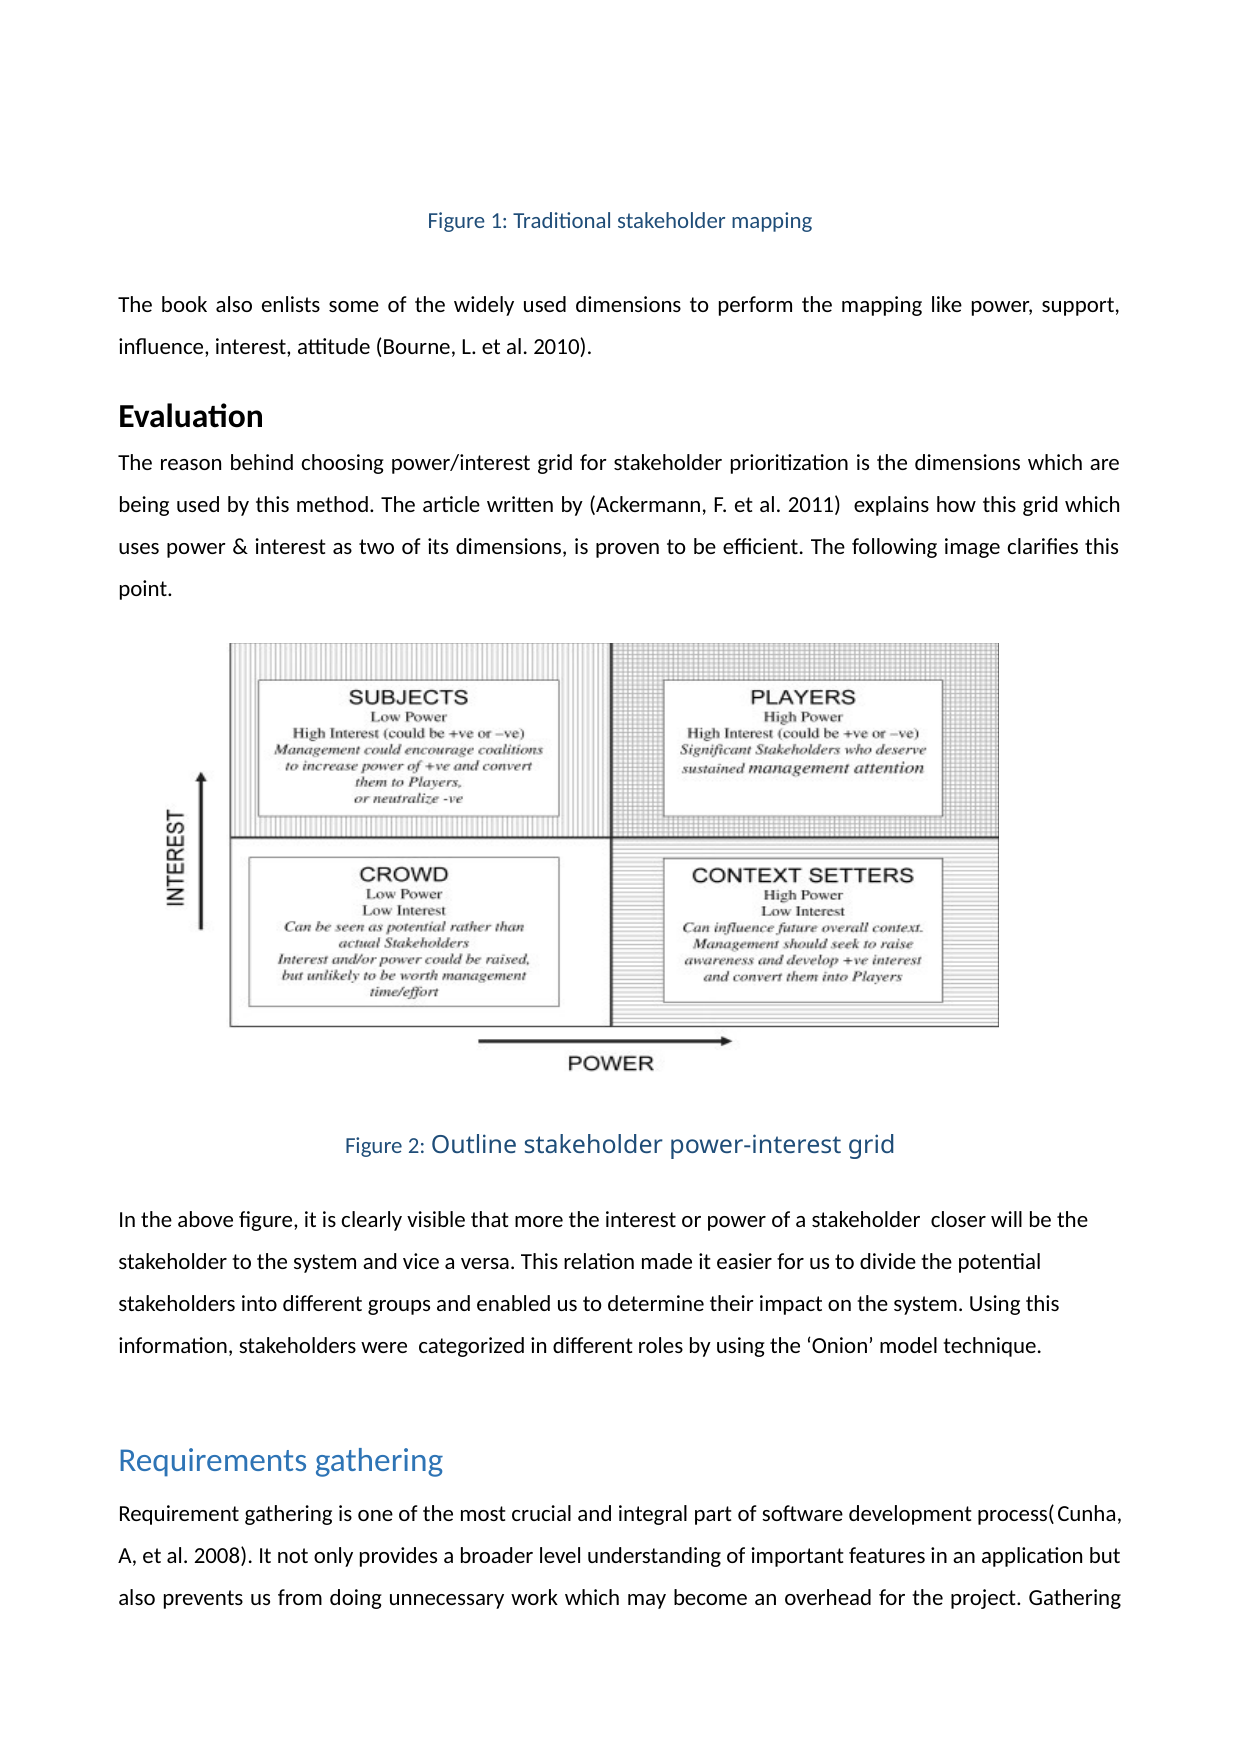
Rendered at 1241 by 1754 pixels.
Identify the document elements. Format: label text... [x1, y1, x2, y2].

text Requirement gathering is one of the most crucial and integral part of software development process(Cunha, A, et al. 2008). It not only provides a broader level understanding of important features in an application but also prevents us from doing unnecessary work which may become an overhead for the project. Gathering [118, 1499, 1122, 1612]
text The reason behind choosing power/interest grid for stakeholder prioritization is the dimensions which are being used by this method. The article written by (Ackermann, F. et al. 2011) explains how this grid which uses power & interest as two of its dimensions, is proven to be efficient. The following image clarifies this point. [118, 448, 1122, 602]
subtitle Figure 1: Traditional stakeholder mapping [118, 206, 1122, 234]
subtitle Evaluation [118, 395, 1122, 436]
text In the above figure, it is clearly visible that more the interest or power of a stakeholder closer will be the stakeholder to the system and vice a versa. This relation made it easier for us to divide the potential stakeholders into different groups and enabled us to determine their impact on the system. Using this information, stakeholders were categorized in different roles by using the ‘Onion’ model technique. [118, 1205, 1122, 1359]
picture [164, 643, 999, 1077]
text The book also enlists some of the widely used dimensions to perform the mapping like power, support, influence, interest, attitude (Bourne, L. et al. 2010). [118, 290, 1122, 360]
subtitle Figure 2: Outline stakeholder power-interest grid [118, 1126, 1122, 1160]
subtitle Requirements gathering [118, 1438, 1122, 1479]
